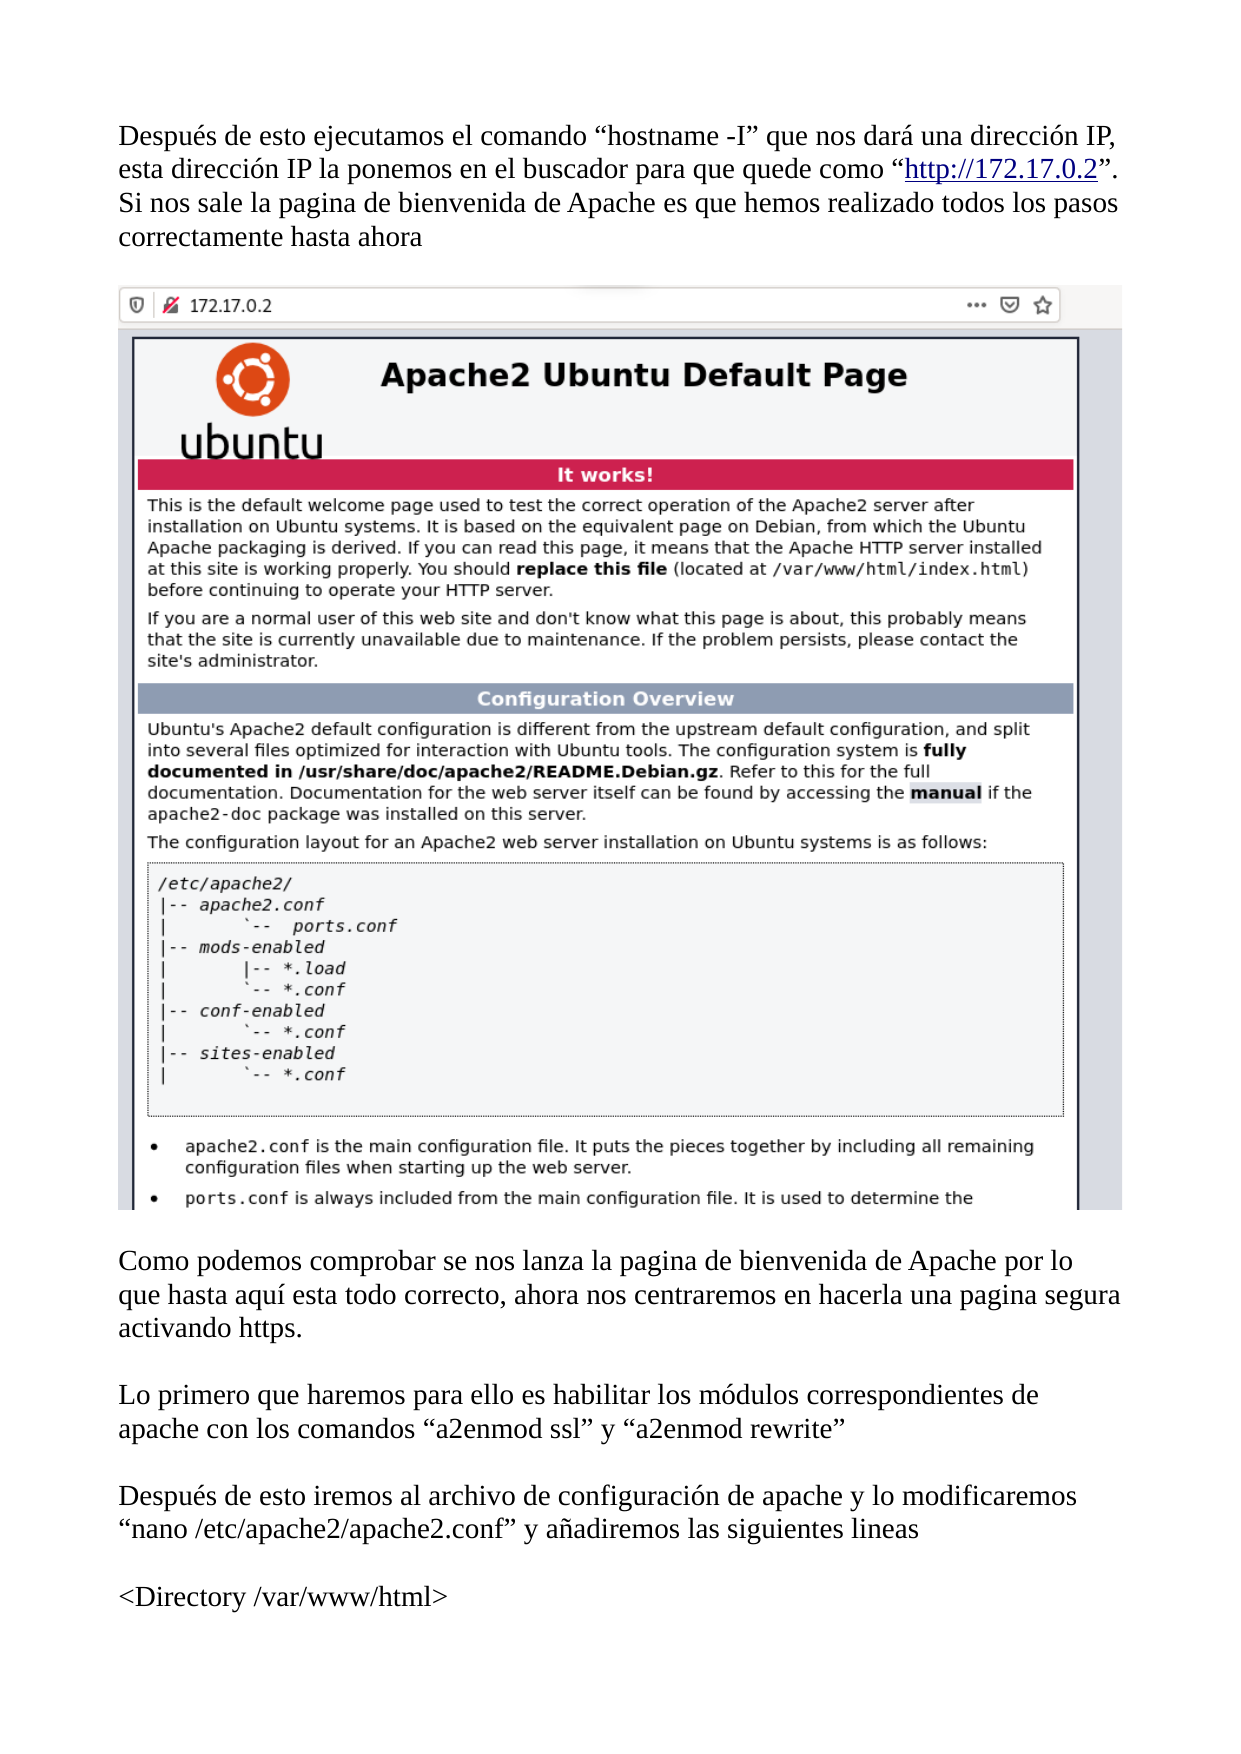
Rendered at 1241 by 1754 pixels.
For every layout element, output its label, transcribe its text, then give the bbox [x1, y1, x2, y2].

picture [118, 285, 1123, 1210]
text Si nos sale la pagina de bienvenida de Apache es que hemos realizado todos los pasos correctamente hasta ahora [118, 185, 1122, 252]
text <Directory /var/www/html> [118, 1579, 1122, 1612]
text Después de esto iremos al archivo de configuración de apache y lo modificaremos “nano /etc/apache2/apache2.conf” y añadiremos las siguientes lineas [118, 1478, 1122, 1545]
text Después de esto ejecutamos el comando “hostname -I” que nos dará una dirección IP, esta dirección IP la ponemos en el buscador para que quede como “http://172.17.0.2”. [118, 118, 1122, 185]
text Lo primero que haremos para ello es habilitar los módulos correspondientes de apache con los comandos “a2enmod ssl” y “a2enmod rewrite” [118, 1377, 1122, 1444]
text Como podemos comprobar se nos lanza la pagina de bienvenida de Apache por lo que hasta aquí esta todo correcto, ahora nos centraremos en hacerla una pagina segura activando https. [118, 1210, 1122, 1344]
